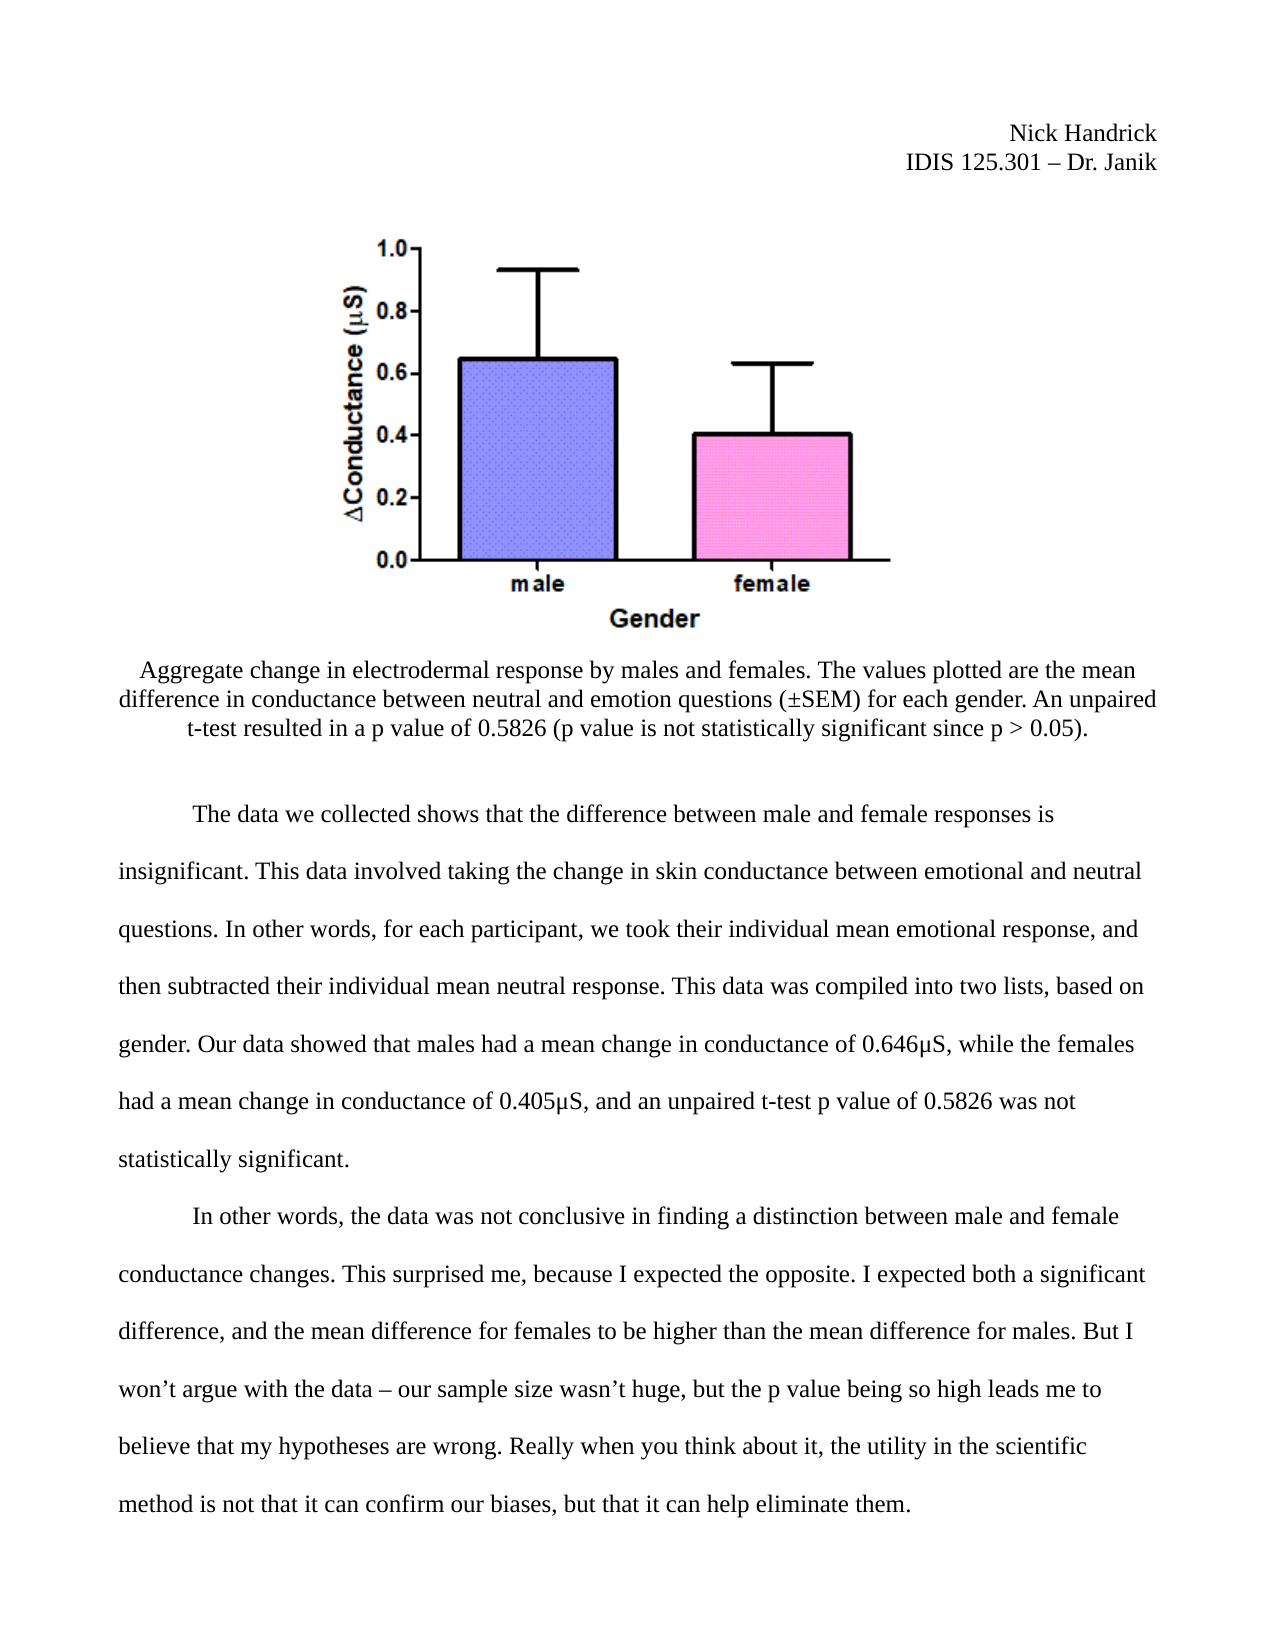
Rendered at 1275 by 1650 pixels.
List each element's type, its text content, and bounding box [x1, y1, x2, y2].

text In other words, the data was not conclusive in finding a distinction between male and female conductance changes. This surprised me, because I expected the opposite. I expected both a significant difference, and the mean difference for females to be higher than the mean difference for males. But I won’t argue with the data – our sample size wasn’t huge, but the p value being so high leads me to believe that my hypotheses are wrong. Really when you think about it, the utility in the scientific method is not that it can confirm our biases, but that it can help eliminate them. [118, 1201, 1157, 1518]
text The data we collected shows that the difference between male and female responses is insignificant. This data involved taking the change in skin conductance between emotional and neutral questions. In other words, for each participant, we took their individual mean emotional response, and then subtracted their individual mean neutral response. This data was compiled into two lists, based on gender. Our data showed that males had a mean change in conductance of 0.646μS, while the females had a mean change in conductance of 0.405μS, and an unpaired t-test p value of 0.5826 was not statistically significant. [118, 799, 1157, 1173]
picture [314, 205, 961, 656]
text Aggregate change in electrodermal response by males and females. The values plotted are the mean difference in conductance between neutral and emotion questions (±SEM) for each gender. An unpaired t-test resulted in a p value of 0.5826 (p value is not statistically significant since p > 0.05). [118, 655, 1157, 741]
